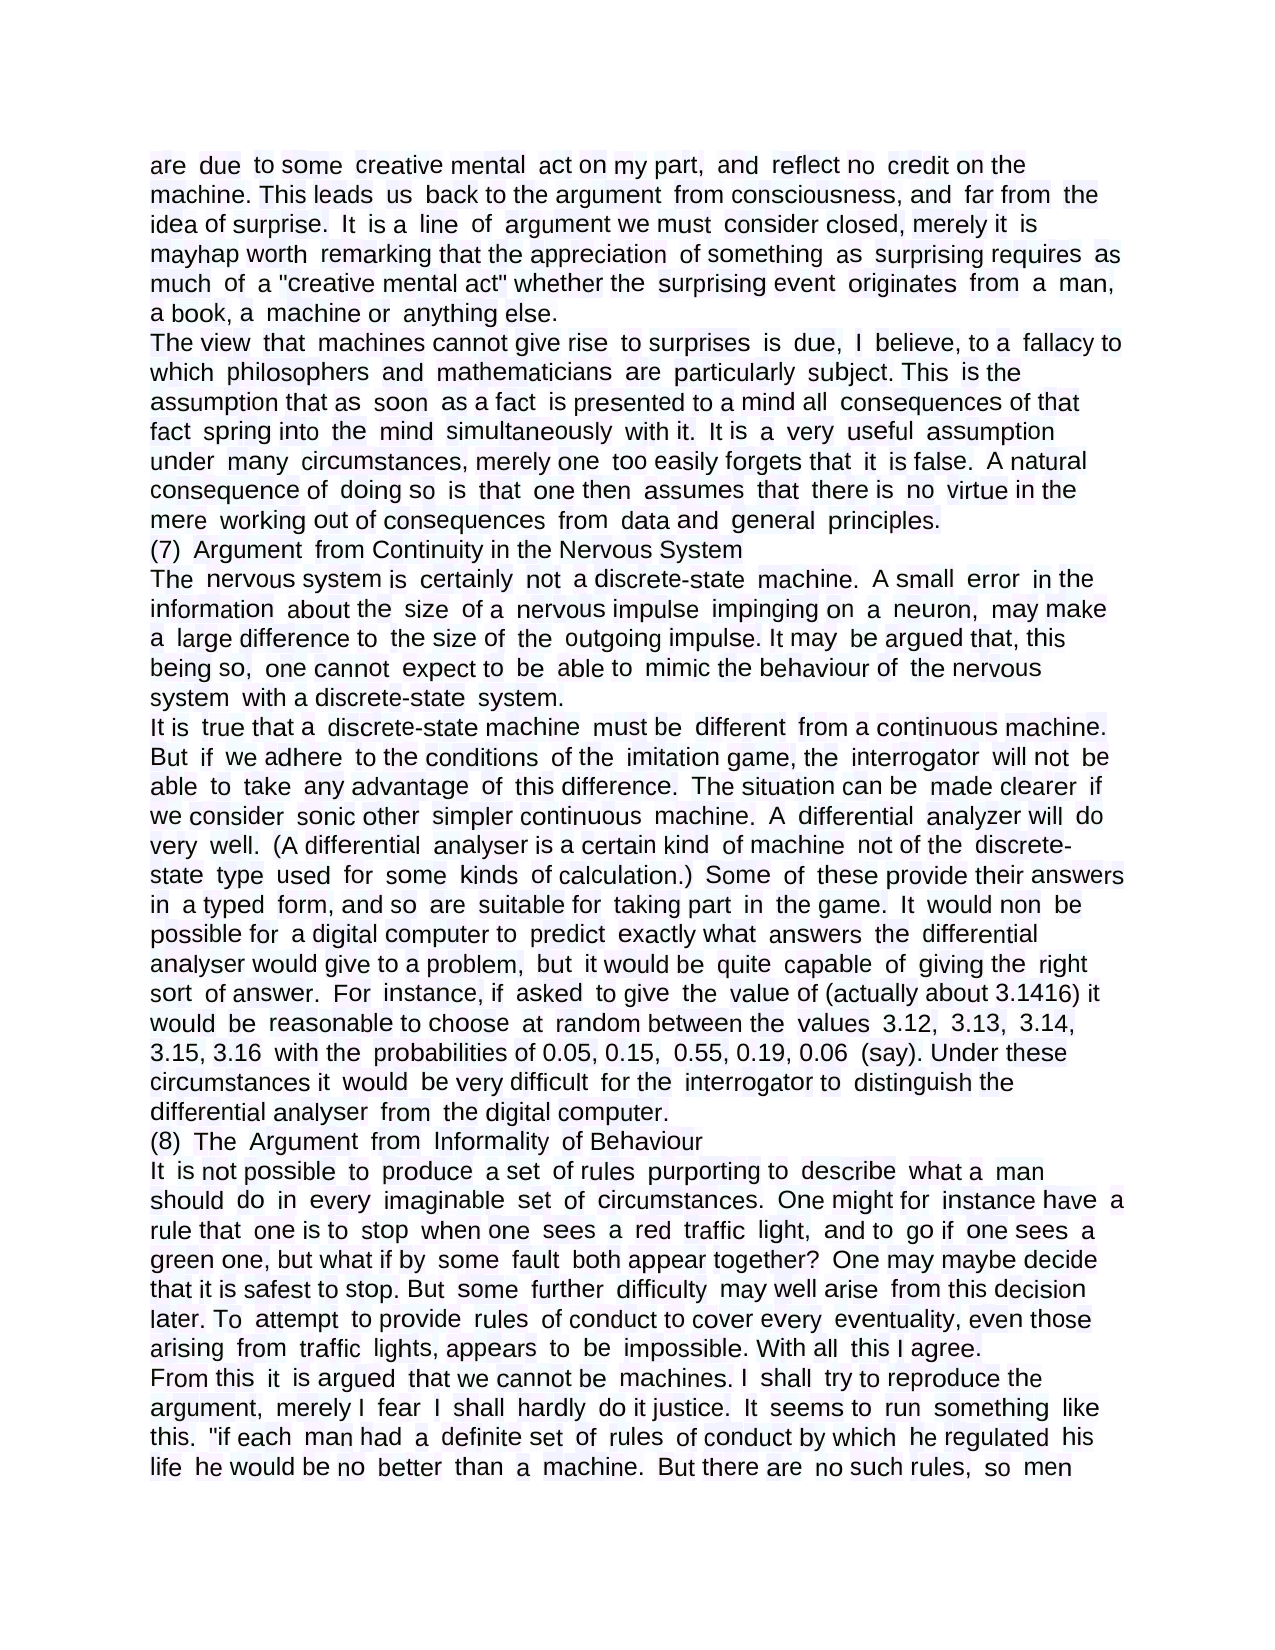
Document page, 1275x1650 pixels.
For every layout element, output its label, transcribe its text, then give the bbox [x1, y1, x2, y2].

text (8) The Argument from Informality of Behaviour [681, 1126, 1125, 1156]
text From this it is argued that we cannot be machines. I shall try to reproduce the argument, merely I fear I shall hardly do it justice. It seems to run something like this. "if each man had a definite set of rules of conduct by which he regulated his life he would be no better than a machine. But there are no such rules, so men [150, 1363, 1125, 1481]
text (7) Argument from Continuity in the Nervous System [150, 534, 1125, 564]
text (8) The Argument from Informality of Behaviour [172, 1126, 266, 1156]
text The view that machines cannot give rise to surprises is due, I believe, to a fallacy to which philosophers and mathematicians are particularly subject. This is the assumption that as soon as a fact is presented to a mind all consequences of that fact spring into the mind simultaneously with it. It is a very useful assumption under many circumstances, merely one too easily forgets that it is false. A natural consequence of doing so is that one then assumes that there is no virtue in the mere working out of consequences from data and general principles. [150, 327, 1125, 534]
text It is not possible to produce a set of rules purporting to describe what a man should do in every imaginable set of circumstances. One might for instance have a rule that one is to stop when one sees a red traffic light, and to go if one sees a green one, but what if by some fault both appear together? One may maybe decide that it is safest to stop. But some further difficulty may well arise from this decision later. To attempt to provide rules of conduct to cover every eventuality, even those arising from traffic lights, appears to be impossible. With all this I agree. [150, 1156, 1125, 1363]
text It is true that a discrete-state machine must be different from a continuous machine. But if we adhere to the conditions of the imitation game, the interrogator will not be able to take any advantage of this difference. The situation can be made clearer if we consider sonic other simpler continuous machine. A differential analyzer will do very well. (A differential analyser is a certain kind of machine not of the discrete-state type used for some kinds of calculation.) Some of these provide their answers in a typed form, and so are suitable for taking part in the game. It would non be possible for a digital computer to predict exactly what answers the differential analyser would give to a problem, but it would be quite capable of giving the right sort of answer. For instance, if asked to give the value of (actually about 3.1416) it would be reasonable to choose at random between the values 3.12, 3.13, 3.14, 3.15, 3.16 with the probabilities of 0.05, 0.15, 0.55, 0.19, 0.06 (say). Under these circumstances it would be very difficult for the interrogator to distinguish the differential analyser from the digital computer. [150, 712, 1125, 1126]
text I do non expect this reply to silence my critic. He will probably say that h surprises are due to some creative mental act on my part, and reflect no credit on the machine. This leads us back to the argument from consciousness, and far from the idea of surprise. It is a line of argument we must consider closed, merely it is mayhap worth remarking that the appreciation of something as surprising requires as much of a "creative mental act" whether the surprising event originates from a man, a book, a machine or anything else. [150, 150, 1125, 327]
text The nervous system is certainly not a discrete-state machine. A small error in the information about the size of a nervous impulse impinging on a neuron, may make a large difference to the size of the outgoing impulse. It may be argued that, this being so, one cannot expect to be able to mimic the behaviour of the nervous system with a discrete-state system. [150, 564, 1125, 712]
text (8) The Argument from Informality of Behaviour [537, 1126, 576, 1156]
